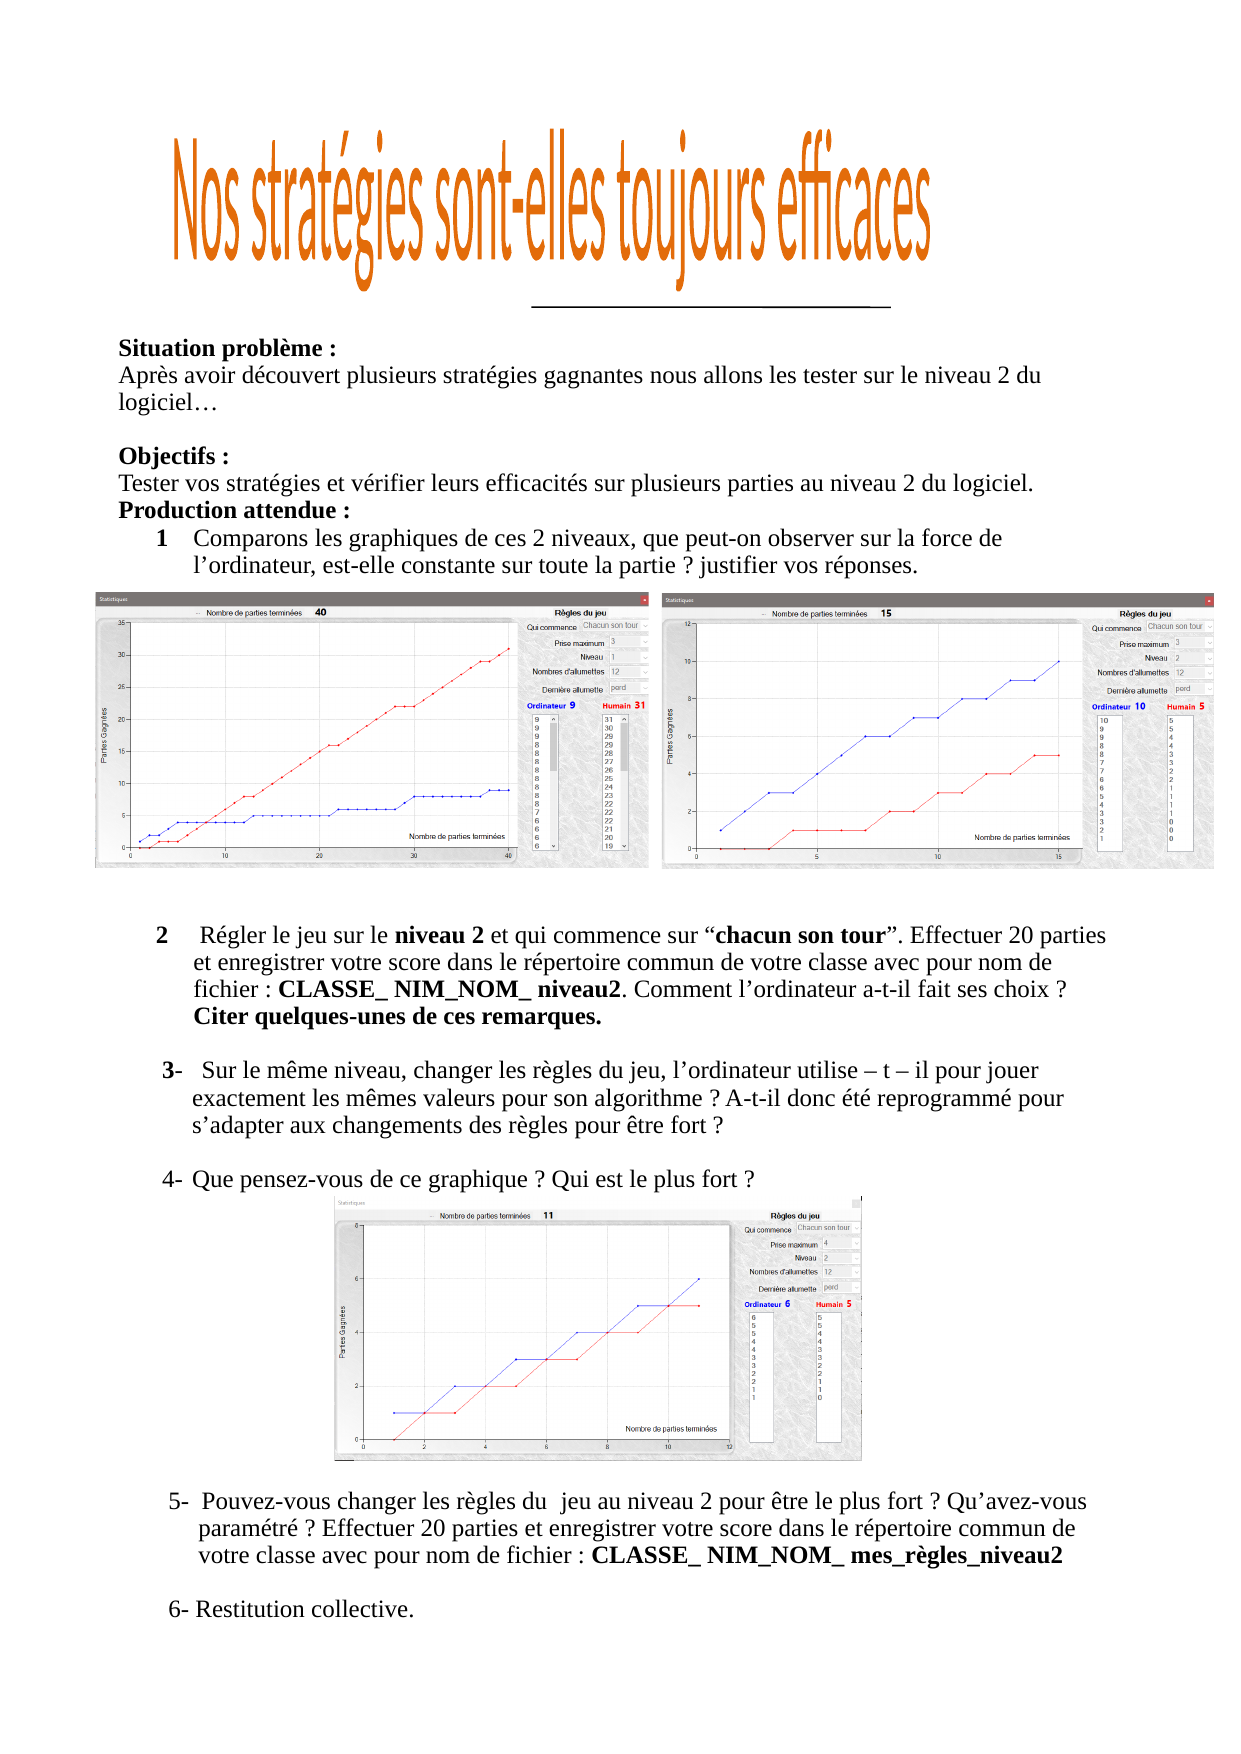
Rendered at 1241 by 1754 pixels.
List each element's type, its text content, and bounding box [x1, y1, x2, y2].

text 3- Sur le même niveau, changer les règles du jeu, l’ordinateur utilise – t – il pour jouer exactement les mêmes valeurs pour son algorithme ? A-t-il donc été reprogrammé pour s’adapter aux changements des règles pour être fort ? [118, 1057, 1122, 1138]
text Production attendue : [118, 497, 1122, 524]
text Situation problème : [118, 335, 1122, 362]
text 6- Restitution collective. [118, 1596, 1122, 1623]
text 5- Pouvez-vous changer les règles du jeu au niveau 2 pour être le plus fort ? Qu’avez-vous paramétré ? Effectuer 20 parties et enregistrer votre score dans le répertoire commun de votre classe avec pour nom de fichier : CLASSE_ NIM_NOM_ mes_règles_niveau2 [118, 1488, 1122, 1569]
text Objectifs : [118, 443, 1122, 470]
picture [334, 1196, 862, 1461]
picture [95, 592, 649, 868]
list Comparons les graphiques de ces 2 niveaux, que peut-on observer sur la force de l’ordinateur, est-elle constante sur toute la partie ? justifier vos réponses. [156, 524, 1122, 578]
list Régler le jeu sur le niveau 2 et qui commence sur “chacun son tour”. Effectuer 20 parties et enregistrer votre score dans le répertoire commun de votre classe avec pour nom de fichier : CLASSE_ NIM_NOM_ niveau2. Comment l’ordinateur a-t-il fait ses choix ? Citer quelques-unes de ces remarques. [156, 922, 1122, 1030]
text Après avoir découvert plusieurs stratégies gagnantes nous allons les tester sur le niveau 2 du logiciel… [118, 362, 1122, 416]
text 4- Que pensez-vous de ce graphique ? Qui est le plus fort ? [118, 1166, 1122, 1193]
text Tester vos stratégies et vérifier leurs efficacités sur plusieurs parties au niveau 2 du logiciel. [118, 470, 1122, 497]
picture [661, 593, 1214, 869]
